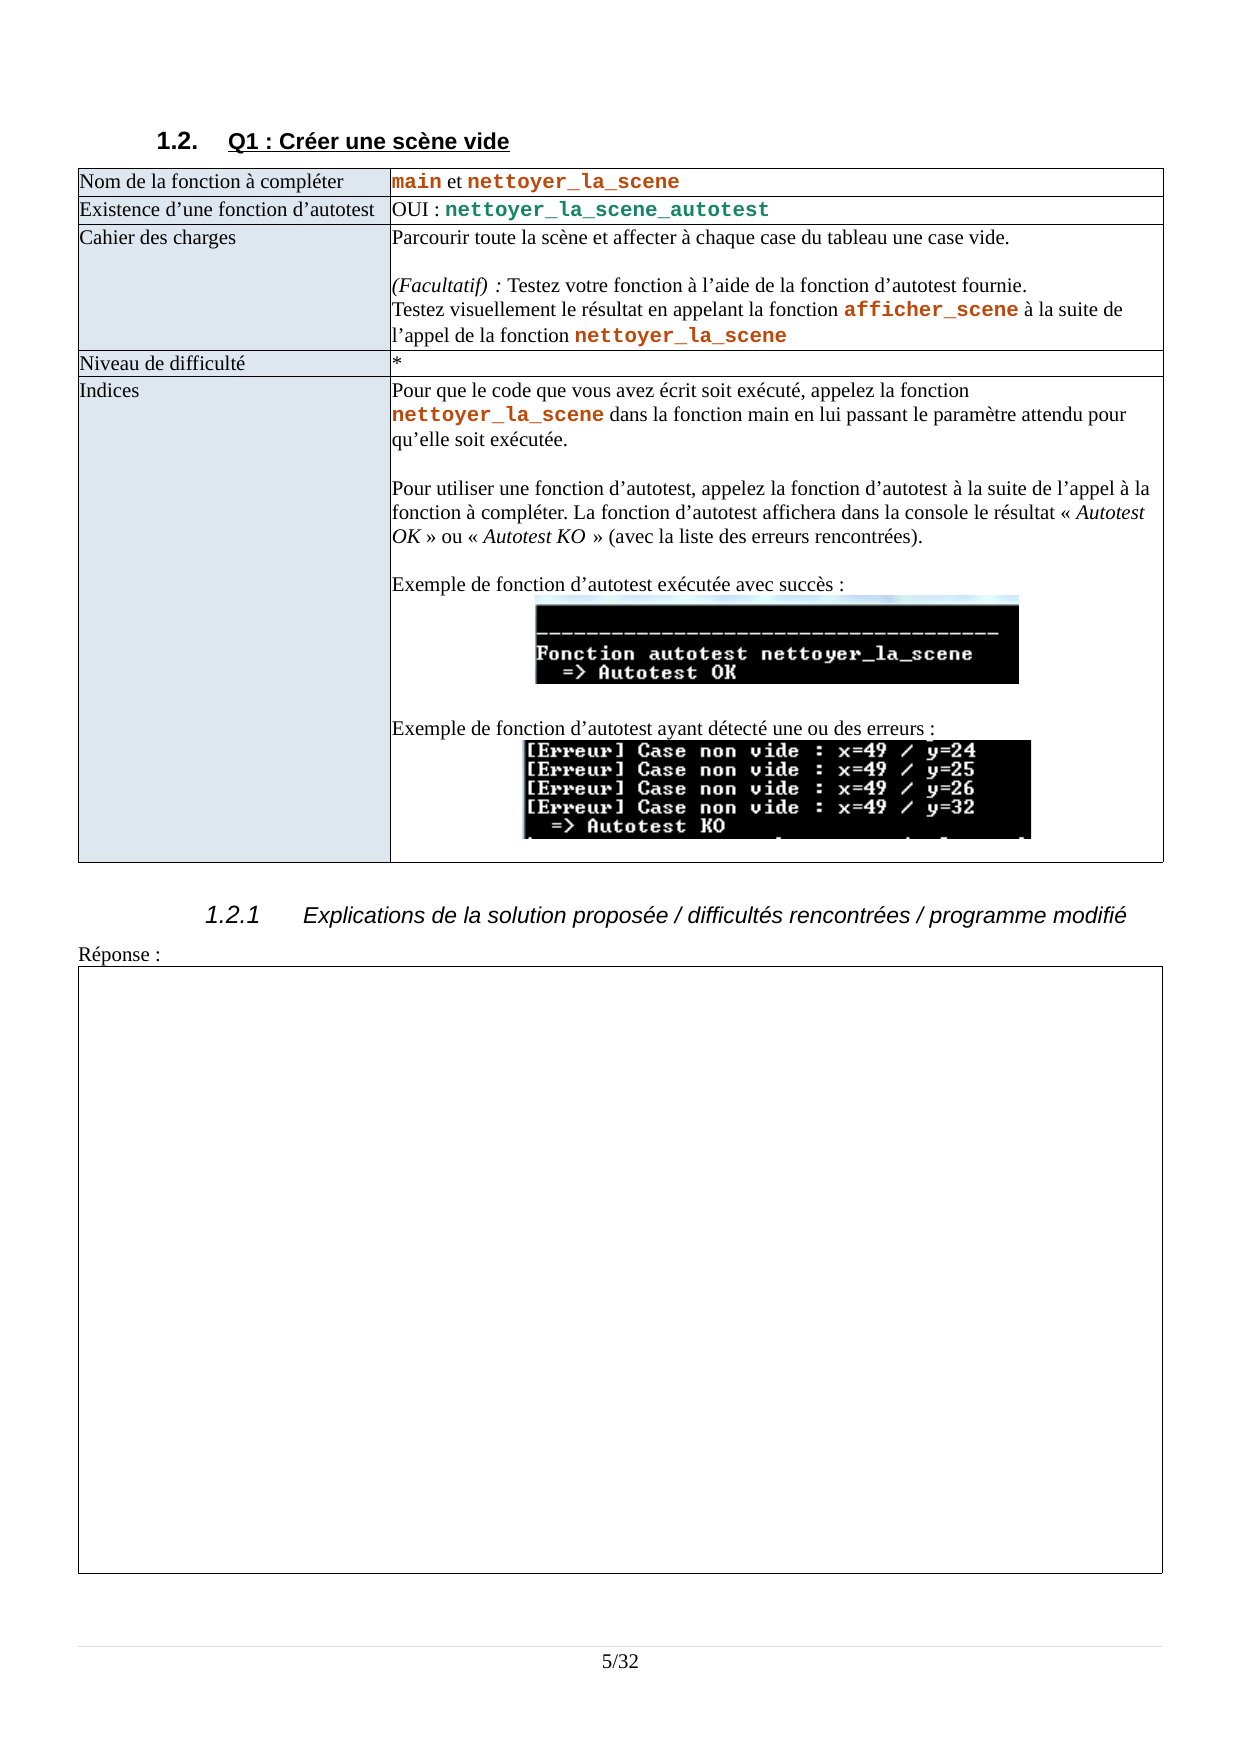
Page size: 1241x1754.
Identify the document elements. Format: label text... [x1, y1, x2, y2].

table_cell Niveau de difficulté [79, 351, 390, 376]
table_cell Existence d’une fonction d’autotest [79, 197, 390, 224]
table_header main et nettoyer_la_scene [391, 169, 1163, 196]
table_cell Pour que le code que vous avez écrit soit exécuté, appelez la fonction nettoyer_la_scene dans la fonction main en lui passant le paramètre attendu pour qu’elle soit exécutée. Pour utiliser une fonction d’autotest, appelez la fonction d’autotest à la suite de l’appel à la fonction à compléter. La fonction d’autotest affichera dans la console le résultat « Autotest OK » ou « Autotest KO » (avec la liste des erreurs rencontrées). Exemple de fonction d’autotest exécutée avec succès : Exemple de fonction d’autotest ayant détecté une ou des erreurs : [391, 377, 1163, 862]
table_cell Parcourir toute la scène et affecter à chaque case du tableau une case vide. (Facultatif) : Testez votre fonction à l’aide de la fonction d’autotest fournie. Testez visuellement le résultat en appelant la fonction afficher_scene à la suite de l’appel de la fonction nettoyer_la_scene [391, 225, 1163, 350]
table_cell * [391, 351, 1163, 376]
table_cell Cahier des charges [79, 225, 390, 350]
text Réponse : [78, 942, 1162, 966]
table_cell Indices [79, 377, 390, 862]
picture [522, 740, 1032, 839]
subtitle Explications de la solution proposée / difficultés rencontrées / programme modifié [198, 900, 1162, 929]
table_header Nom de la fonction à compléter [79, 169, 390, 196]
table_cell OUI : nettoyer_la_scene_autotest [391, 197, 1163, 224]
picture [534, 595, 1019, 684]
subtitle Q1 : Créer une scène vide [156, 126, 1162, 155]
